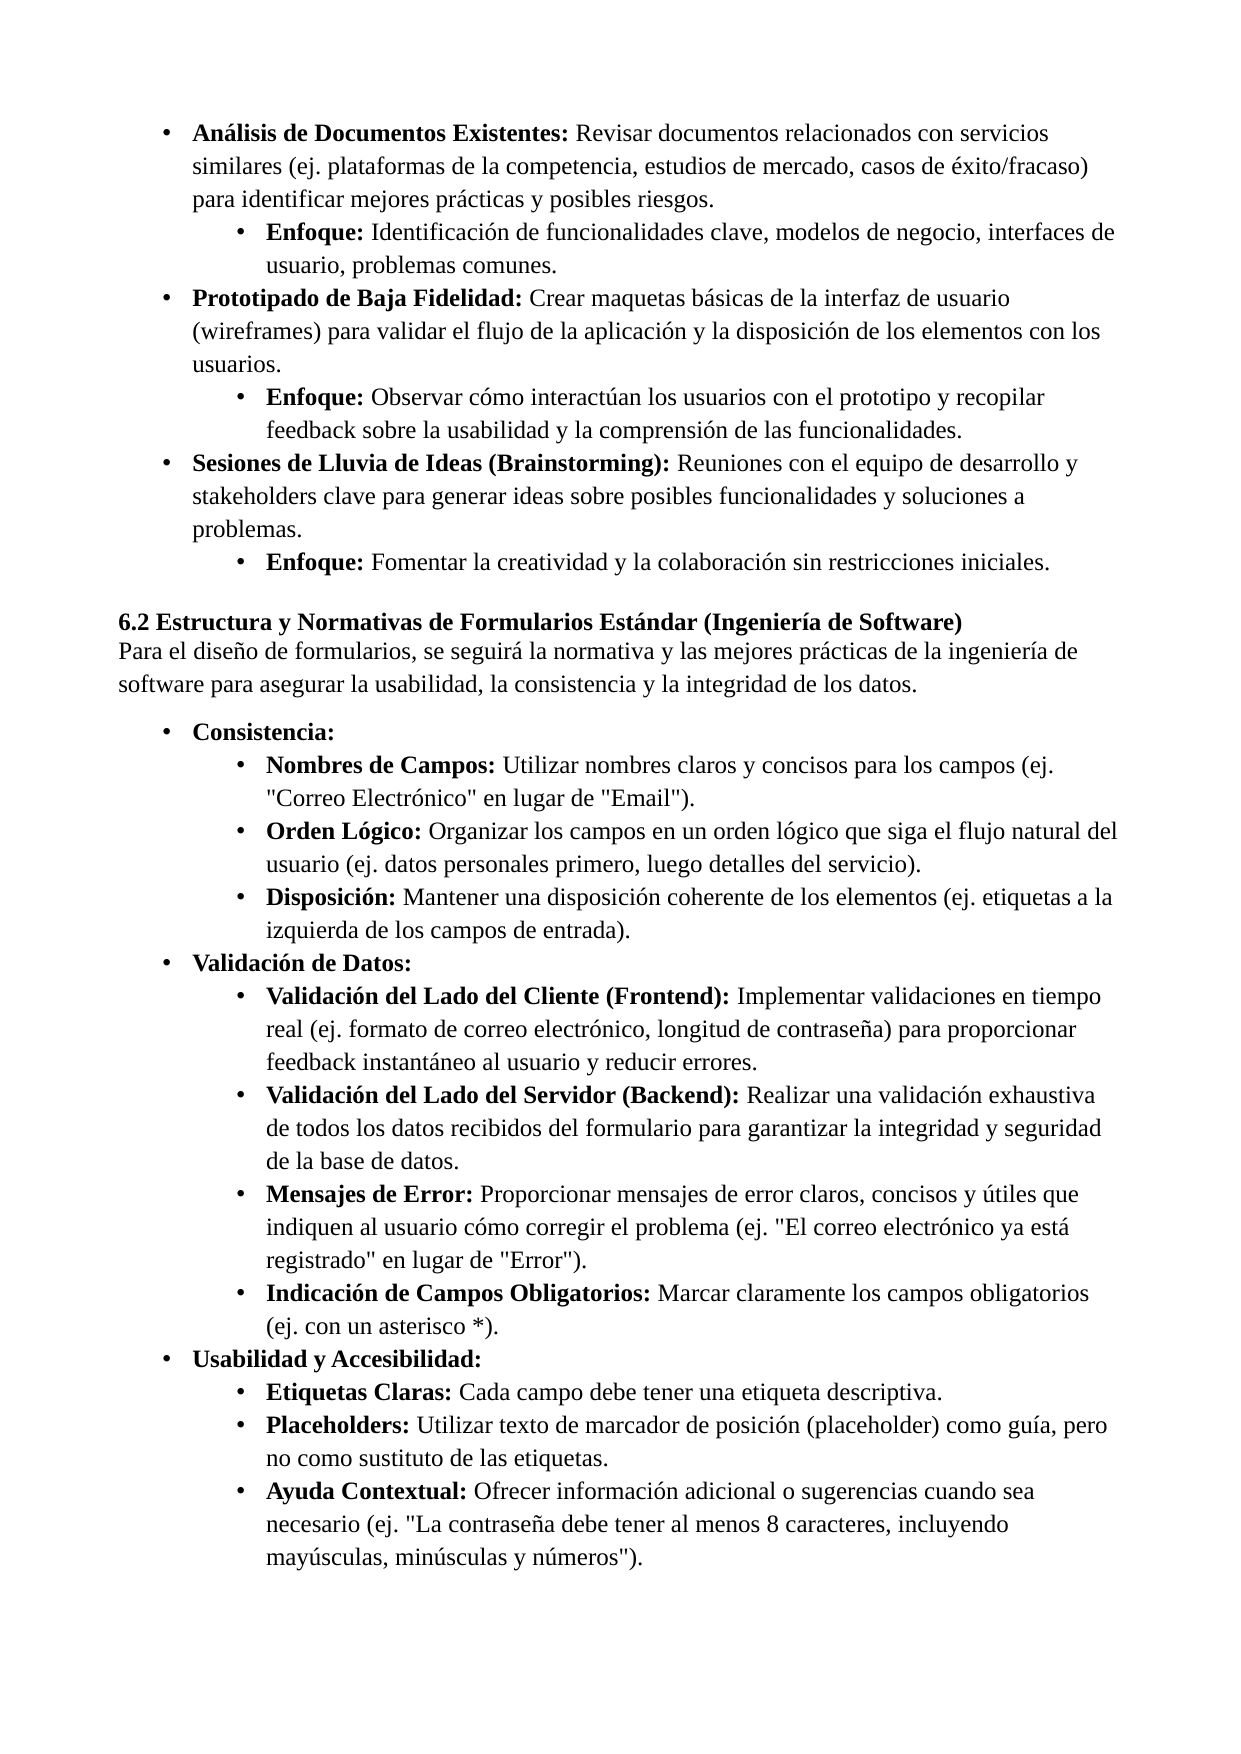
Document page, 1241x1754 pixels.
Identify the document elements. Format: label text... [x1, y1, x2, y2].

list Indicación de Campos Obligatorios: Marcar claramente los campos obligatorios (ej. con un asterisco *). [236, 1278, 1122, 1340]
list Disposición: Mantener una disposición coherente de los elementos (ej. etiquetas a la izquierda de los campos de entrada). [236, 882, 1122, 944]
list Enfoque: Identificación de funcionalidades clave, modelos de negocio, interfaces de usuario, problemas comunes. [236, 217, 1122, 279]
text Para el diseño de formularios, se seguirá la normativa y las mejores prácticas de la ingeniería de software para asegurar la usabilidad, la consistencia y la integridad de los datos. [118, 636, 1122, 698]
list Validación del Lado del Servidor (Backend): Realizar una validación exhaustiva de todos los datos recibidos del formulario para garantizar la integridad y seguridad de la base de datos. [236, 1080, 1122, 1175]
list Mensajes de Error: Proporcionar mensajes de error claros, concisos y útiles que indiquen al usuario cómo corregir el problema (ej. "El correo electrónico ya está registrado" en lugar de "Error"). [236, 1179, 1122, 1274]
list Ayuda Contextual: Ofrecer información adicional o sugerencias cuando sea necesario (ej. "La contraseña debe tener al menos 8 caracteres, incluyendo mayúsculas, minúsculas y números"). [236, 1476, 1122, 1571]
list Prototipado de Baja Fidelidad: Crear maquetas básicas de la interfaz de usuario (wireframes) para validar el flujo de la aplicación y la disposición de los elementos con los usuarios. [162, 283, 1122, 378]
list Usabilidad y Accesibilidad: [162, 1344, 1122, 1373]
list Enfoque: Fomentar la creatividad y la colaboración sin restricciones iniciales. [236, 547, 1122, 576]
list Validación de Datos: [162, 948, 1122, 977]
list Validación del Lado del Cliente (Frontend): Implementar validaciones en tiempo real (ej. formato de correo electrónico, longitud de contraseña) para proporcionar feedback instantáneo al usuario y reducir errores. [236, 981, 1122, 1076]
subtitle 6.2 Estructura y Normativas de Formularios Estándar (Ingeniería de Software) [118, 607, 1122, 636]
list Placeholders: Utilizar texto de marcador de posición (placeholder) como guía, pero no como sustituto de las etiquetas. [236, 1410, 1122, 1472]
list Análisis de Documentos Existentes: Revisar documentos relacionados con servicios similares (ej. plataformas de la competencia, estudios de mercado, casos de éxito/fracaso) para identificar mejores prácticas y posibles riesgos. [162, 118, 1122, 213]
list Orden Lógico: Organizar los campos en un orden lógico que siga el flujo natural del usuario (ej. datos personales primero, luego detalles del servicio). [236, 816, 1122, 878]
list Enfoque: Observar cómo interactúan los usuarios con el prototipo y recopilar feedback sobre la usabilidad y la comprensión de las funcionalidades. [236, 382, 1122, 444]
list Etiquetas Claras: Cada campo debe tener una etiqueta descriptiva. [236, 1377, 1122, 1406]
list Nombres de Campos: Utilizar nombres claros y concisos para los campos (ej. "Correo Electrónico" en lugar de "Email"). [236, 750, 1122, 812]
list Consistencia: [162, 717, 1122, 746]
list Sesiones de Lluvia de Ideas (Brainstorming): Reuniones con el equipo de desarrollo y stakeholders clave para generar ideas sobre posibles funcionalidades y soluciones a problemas. [162, 448, 1122, 543]
